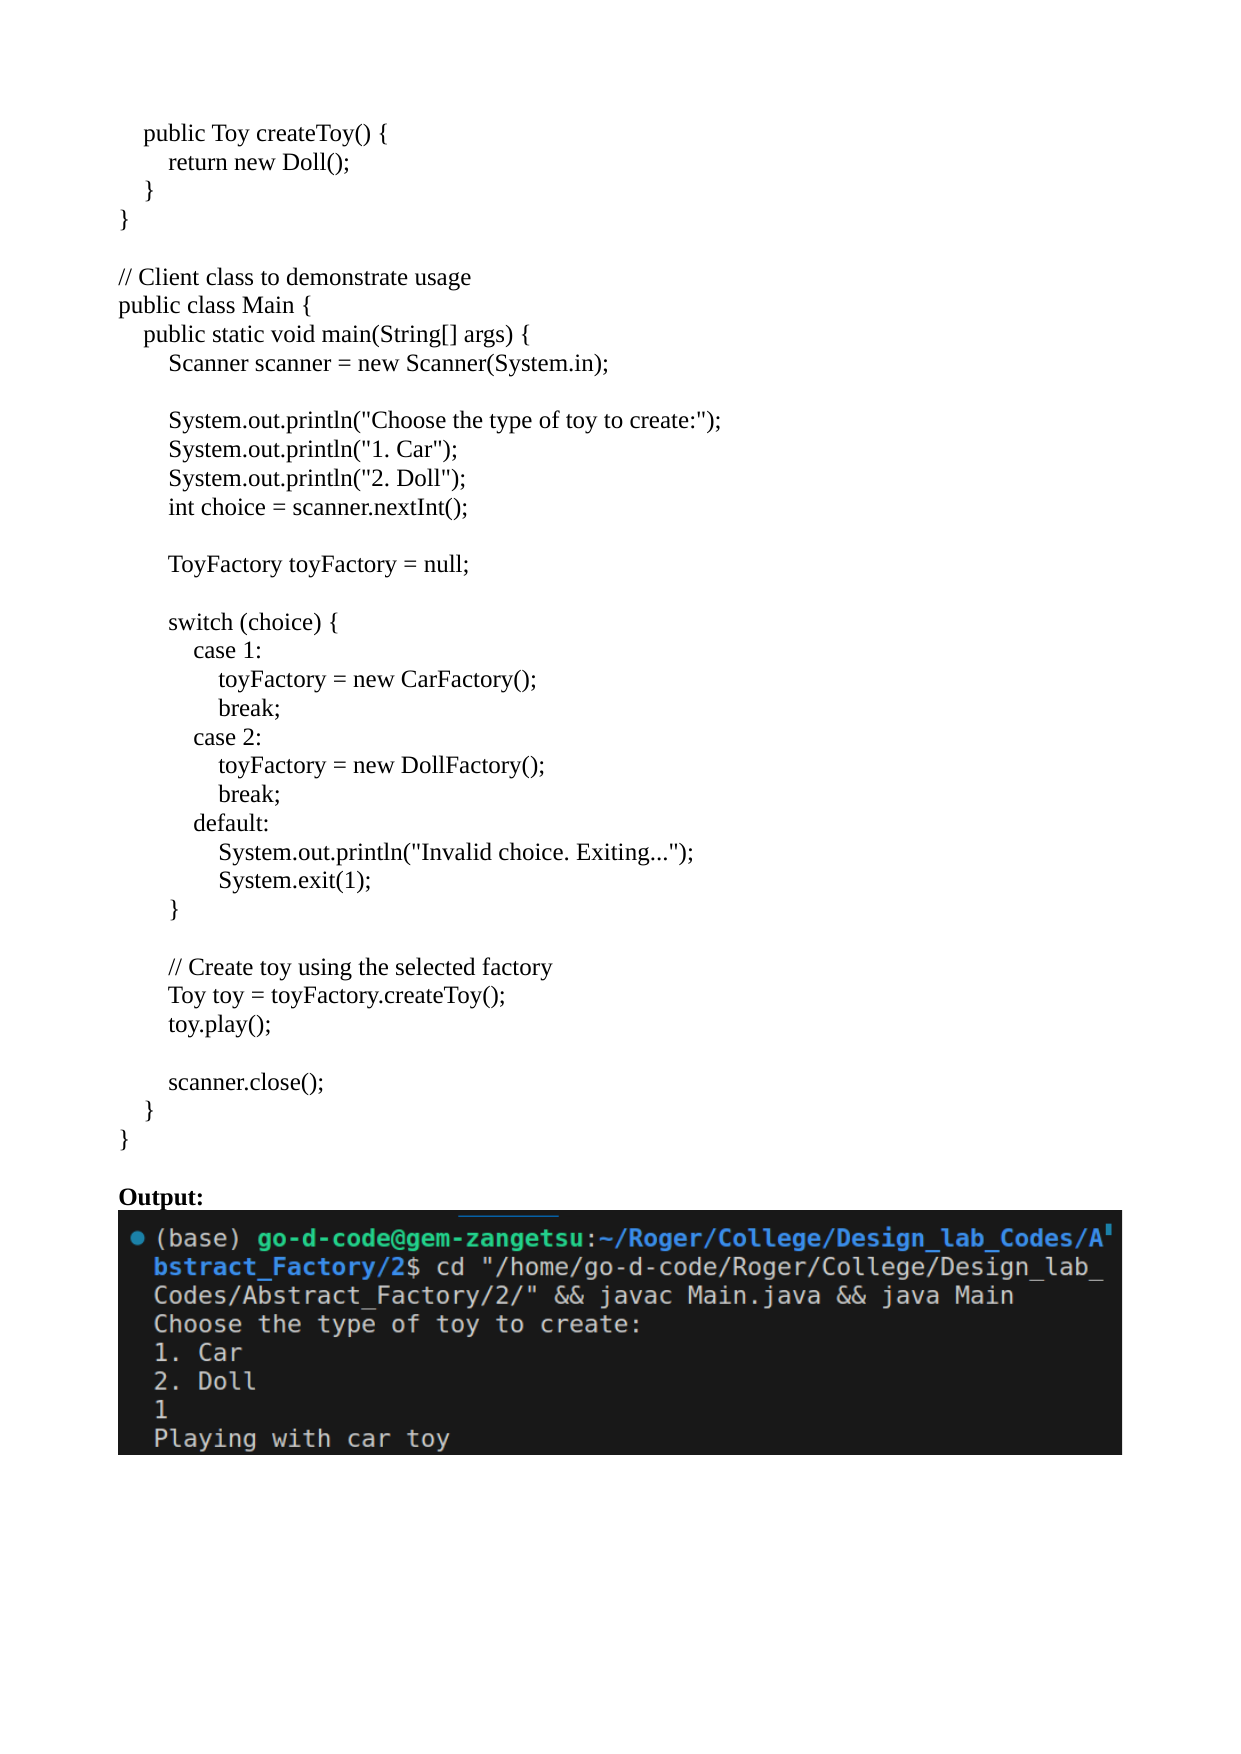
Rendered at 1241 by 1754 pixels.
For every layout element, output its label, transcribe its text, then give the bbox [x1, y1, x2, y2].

text int choice = scanner.nextInt(); [118, 492, 1122, 521]
text System.out.println("Choose the type of toy to create:"); [118, 406, 1122, 434]
picture [118, 1210, 1123, 1455]
text Output: [118, 1182, 1122, 1210]
text switch (choice) { [118, 607, 1122, 636]
text Scanner scanner = new Scanner(System.in); [118, 348, 1122, 377]
text toyFactory = new CarFactory(); [118, 664, 1122, 693]
text } [118, 176, 1122, 204]
text public Toy createToy() { [118, 118, 1122, 147]
text Toy toy = toyFactory.createToy(); [118, 981, 1122, 1009]
text } [118, 204, 1122, 233]
text System.out.println("1. Car"); [118, 434, 1122, 463]
text case 1: [118, 636, 1122, 664]
text public class Main { [118, 291, 1122, 319]
text scanner.close(); [118, 1067, 1122, 1096]
text ToyFactory toyFactory = null; [118, 549, 1122, 578]
text break; [118, 779, 1122, 808]
text break; [118, 693, 1122, 722]
text } [118, 1096, 1122, 1124]
text toy.play(); [118, 1009, 1122, 1038]
text // Client class to demonstrate usage [118, 262, 1122, 291]
text System.exit(1); [118, 866, 1122, 894]
text System.out.println("Invalid choice. Exiting..."); [118, 837, 1122, 866]
text return new Doll(); [118, 147, 1122, 176]
text public static void main(String[] args) { [118, 319, 1122, 348]
text } [118, 894, 1122, 923]
text } [118, 1124, 1122, 1153]
text default: [118, 808, 1122, 837]
text toyFactory = new DollFactory(); [118, 751, 1122, 779]
text case 2: [118, 722, 1122, 751]
text System.out.println("2. Doll"); [118, 463, 1122, 492]
text // Create toy using the selected factory [118, 952, 1122, 981]
